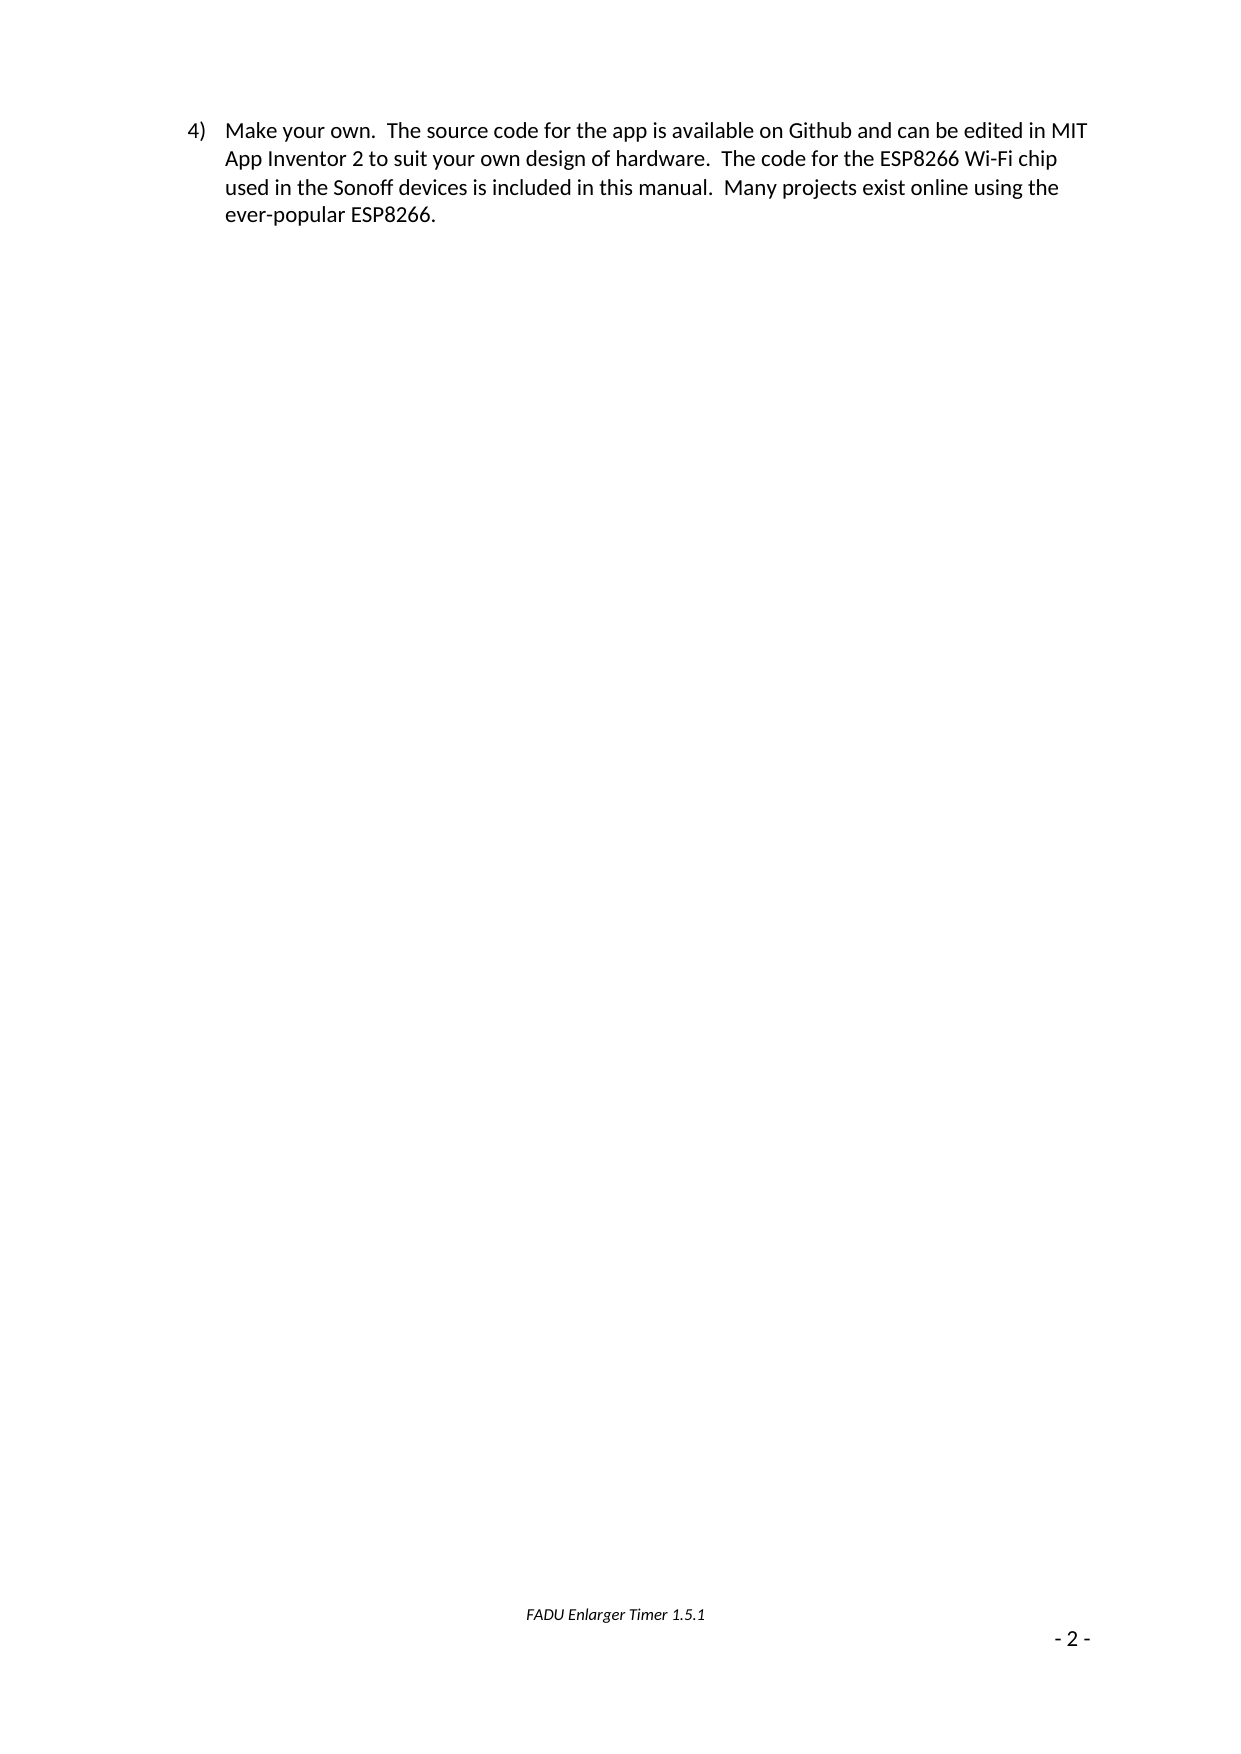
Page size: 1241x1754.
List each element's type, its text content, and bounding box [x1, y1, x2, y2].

list Make your own. The source code for the app is available on Github and can be edited in MIT App Inventor 2 to suit your own design of hardware. The code for the ESP8266 Wi-Fi chip used in the Sonoff devices is included in this manual. Many projects exist online using the ever-popular ESP8266. [187, 117, 1090, 229]
